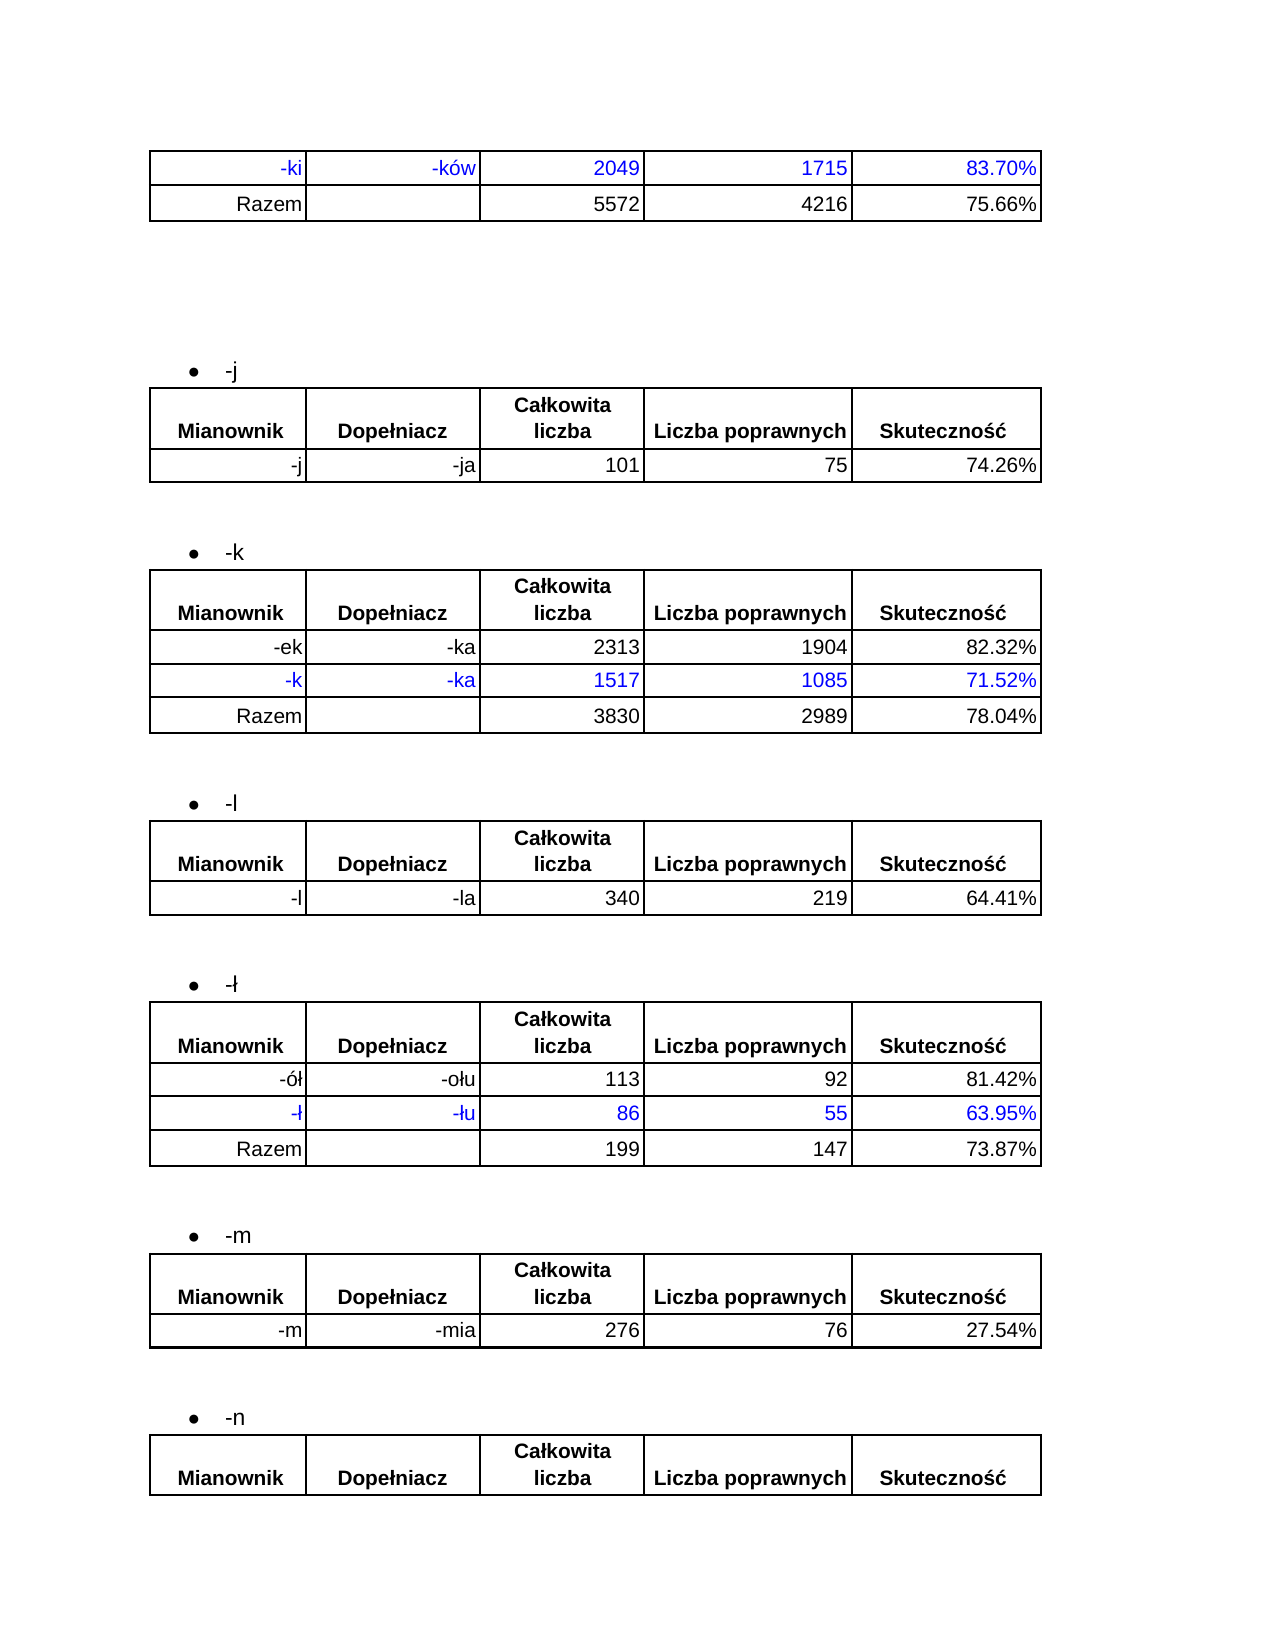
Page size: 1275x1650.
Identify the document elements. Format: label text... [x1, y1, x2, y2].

table_header Całkowita liczba [481, 1003, 643, 1062]
table_cell -l [151, 882, 305, 914]
table_cell [307, 1131, 479, 1165]
table_header Liczba poprawnych [645, 389, 851, 447]
table_header Liczba poprawnych [645, 1436, 851, 1494]
table_cell -łu [307, 1097, 479, 1129]
table_cell 75.66% [853, 186, 1040, 220]
list -n [187, 1404, 1125, 1430]
table_cell -ka [307, 631, 479, 663]
list -j [187, 358, 1125, 383]
table_cell -ołu [307, 1064, 479, 1095]
table_cell 2989 [645, 698, 851, 732]
table_cell 64.41% [853, 882, 1040, 914]
table_header Liczba poprawnych [645, 822, 851, 880]
table_cell 78.04% [853, 698, 1040, 732]
table_header Mianownik [151, 1255, 305, 1313]
table_cell 55 [645, 1097, 851, 1129]
table_header Dopełniacz [307, 1255, 479, 1313]
table_header Całkowita liczba [481, 1436, 643, 1494]
list -k [187, 539, 1125, 565]
table_cell 83.70% [853, 152, 1040, 184]
table_header Mianownik [151, 1003, 305, 1062]
table_header Skuteczność [853, 571, 1040, 629]
table_header Całkowita liczba [481, 1255, 643, 1313]
table_header Skuteczność [853, 1003, 1040, 1062]
table_cell 76 [645, 1315, 851, 1346]
table_cell 276 [481, 1315, 643, 1346]
table_cell 63.95% [853, 1097, 1040, 1129]
table_cell 1715 [645, 152, 851, 184]
list -m [187, 1223, 1125, 1249]
table_cell 27.54% [853, 1315, 1040, 1346]
table_cell 1085 [645, 665, 851, 696]
table_cell 81.42% [853, 1064, 1040, 1095]
table_cell -j [151, 450, 305, 481]
table_cell -ków [307, 152, 479, 184]
table_cell 4216 [645, 186, 851, 220]
table_cell 71.52% [853, 665, 1040, 696]
table_header Dopełniacz [307, 571, 479, 629]
table_cell 86 [481, 1097, 643, 1129]
table_cell -m [151, 1315, 305, 1346]
table_header Dopełniacz [307, 1003, 479, 1062]
table_cell -ół [151, 1064, 305, 1095]
list -ł [187, 972, 1125, 997]
table_cell -ek [151, 631, 305, 663]
table_cell 340 [481, 882, 643, 914]
list -l [187, 790, 1125, 816]
table_cell 74.26% [853, 450, 1040, 481]
table_cell 2049 [481, 152, 643, 184]
table_header Dopełniacz [307, 1436, 479, 1494]
table_cell -ł [151, 1097, 305, 1129]
table_header Całkowita liczba [481, 571, 643, 629]
table_cell Razem [151, 1131, 305, 1165]
table_cell -mia [307, 1315, 479, 1346]
table_header Dopełniacz [307, 389, 479, 447]
table_header Całkowita liczba [481, 822, 643, 880]
table_cell 75 [645, 450, 851, 481]
table_cell -k [151, 665, 305, 696]
table_cell 2313 [481, 631, 643, 663]
table_cell [307, 186, 479, 220]
table_header Mianownik [151, 389, 305, 447]
table_cell 82.32% [853, 631, 1040, 663]
table_cell 219 [645, 882, 851, 914]
table_cell -ka [307, 665, 479, 696]
table_header Liczba poprawnych [645, 1003, 851, 1062]
table_header Liczba poprawnych [645, 571, 851, 629]
table_cell 1904 [645, 631, 851, 663]
table_cell -ja [307, 450, 479, 481]
table_cell 3830 [481, 698, 643, 732]
table_cell 5572 [481, 186, 643, 220]
table_header Mianownik [151, 571, 305, 629]
table_cell 1517 [481, 665, 643, 696]
table_cell Razem [151, 698, 305, 732]
table_cell [307, 698, 479, 732]
table_header Skuteczność [853, 389, 1040, 447]
table_cell 92 [645, 1064, 851, 1095]
table_header Skuteczność [853, 1255, 1040, 1313]
table_cell 101 [481, 450, 643, 481]
table_header Skuteczność [853, 822, 1040, 880]
table_cell 147 [645, 1131, 851, 1165]
table_header Mianownik [151, 1436, 305, 1494]
table_cell Razem [151, 186, 305, 220]
table_cell -la [307, 882, 479, 914]
table_header Mianownik [151, 822, 305, 880]
table_cell 199 [481, 1131, 643, 1165]
table_cell -ki [151, 152, 305, 184]
table_header Całkowita liczba [481, 389, 643, 447]
table_cell 73.87% [853, 1131, 1040, 1165]
table_cell 113 [481, 1064, 643, 1095]
table_header Dopełniacz [307, 822, 479, 880]
table_header Skuteczność [853, 1436, 1040, 1494]
table_header Liczba poprawnych [645, 1255, 851, 1313]
